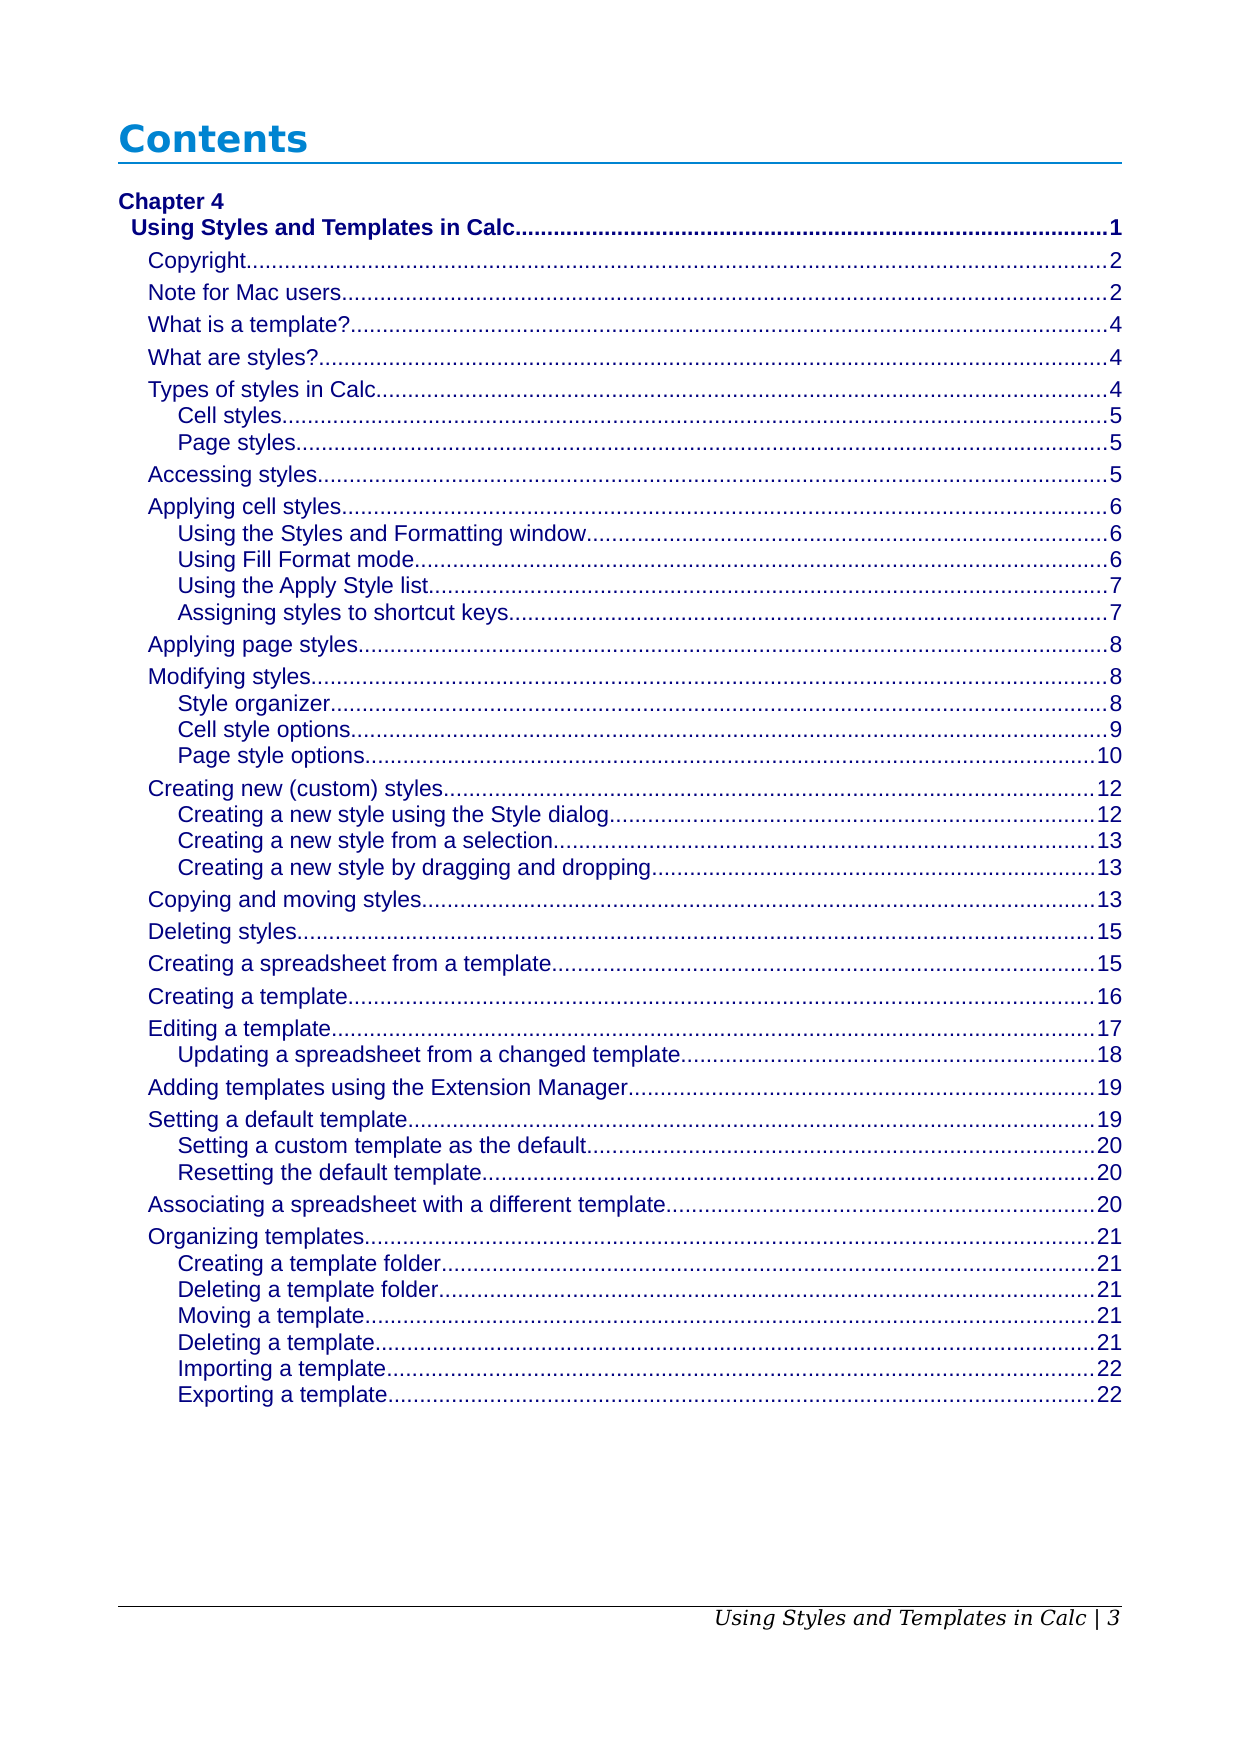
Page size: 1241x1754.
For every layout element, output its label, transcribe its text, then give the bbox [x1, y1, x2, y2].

text Modifying styles 8 [148, 663, 1122, 689]
text Resetting the default template 20 [177, 1159, 1122, 1185]
text Using the Styles and Formatting window 6 [177, 519, 1122, 546]
text Setting a default template 19 [148, 1106, 1122, 1132]
text Accessing styles 5 [148, 461, 1122, 487]
text Creating a template folder 21 [177, 1249, 1122, 1276]
text Note for Mac users 2 [148, 279, 1122, 305]
text Page style options 10 [177, 742, 1122, 768]
text Organizing templates 21 [148, 1223, 1122, 1249]
text Assigning styles to shortcut keys 7 [177, 598, 1122, 625]
text Editing a template 17 [148, 1015, 1122, 1041]
text Associating a spreadsheet with a different template 20 [148, 1191, 1122, 1217]
text Chapter 4 Using Styles and Templates in Calc 1 [118, 188, 1122, 241]
text Deleting a template folder 21 [177, 1276, 1122, 1302]
text Updating a spreadsheet from a changed template 18 [177, 1041, 1122, 1068]
text Deleting a template 21 [177, 1329, 1122, 1355]
text Cell styles 5 [177, 402, 1122, 428]
text Importing a template 22 [177, 1355, 1122, 1381]
text Contents [118, 118, 1122, 162]
text Using the Apply Style list 7 [177, 572, 1122, 598]
text Moving a template 21 [177, 1302, 1122, 1329]
text Copying and moving styles 13 [148, 886, 1122, 912]
text What are styles? 4 [148, 343, 1122, 370]
text Copyright 2 [148, 247, 1122, 273]
text Types of styles in Calc 4 [148, 376, 1122, 402]
text Applying page styles 8 [148, 631, 1122, 657]
text Creating a new style from a selection 13 [177, 827, 1122, 853]
text Creating a new style by dragging and dropping 13 [177, 853, 1122, 880]
text Creating new (custom) styles 12 [148, 774, 1122, 801]
text Using Fill Format mode 6 [177, 546, 1122, 572]
text Adding templates using the Extension Manager 19 [148, 1074, 1122, 1100]
text Page styles 5 [177, 428, 1122, 455]
text Creating a spreadsheet from a template 15 [148, 950, 1122, 977]
text Deleting styles 15 [148, 918, 1122, 944]
text Exporting a template 22 [177, 1381, 1122, 1408]
text Style organizer 8 [177, 689, 1122, 716]
text Creating a template 16 [148, 983, 1122, 1009]
text Cell style options 9 [177, 716, 1122, 742]
text Applying cell styles 6 [148, 493, 1122, 519]
text Creating a new style using the Style dialog 12 [177, 801, 1122, 827]
text What is a template? 4 [148, 311, 1122, 338]
text Setting a custom template as the default 20 [177, 1132, 1122, 1159]
